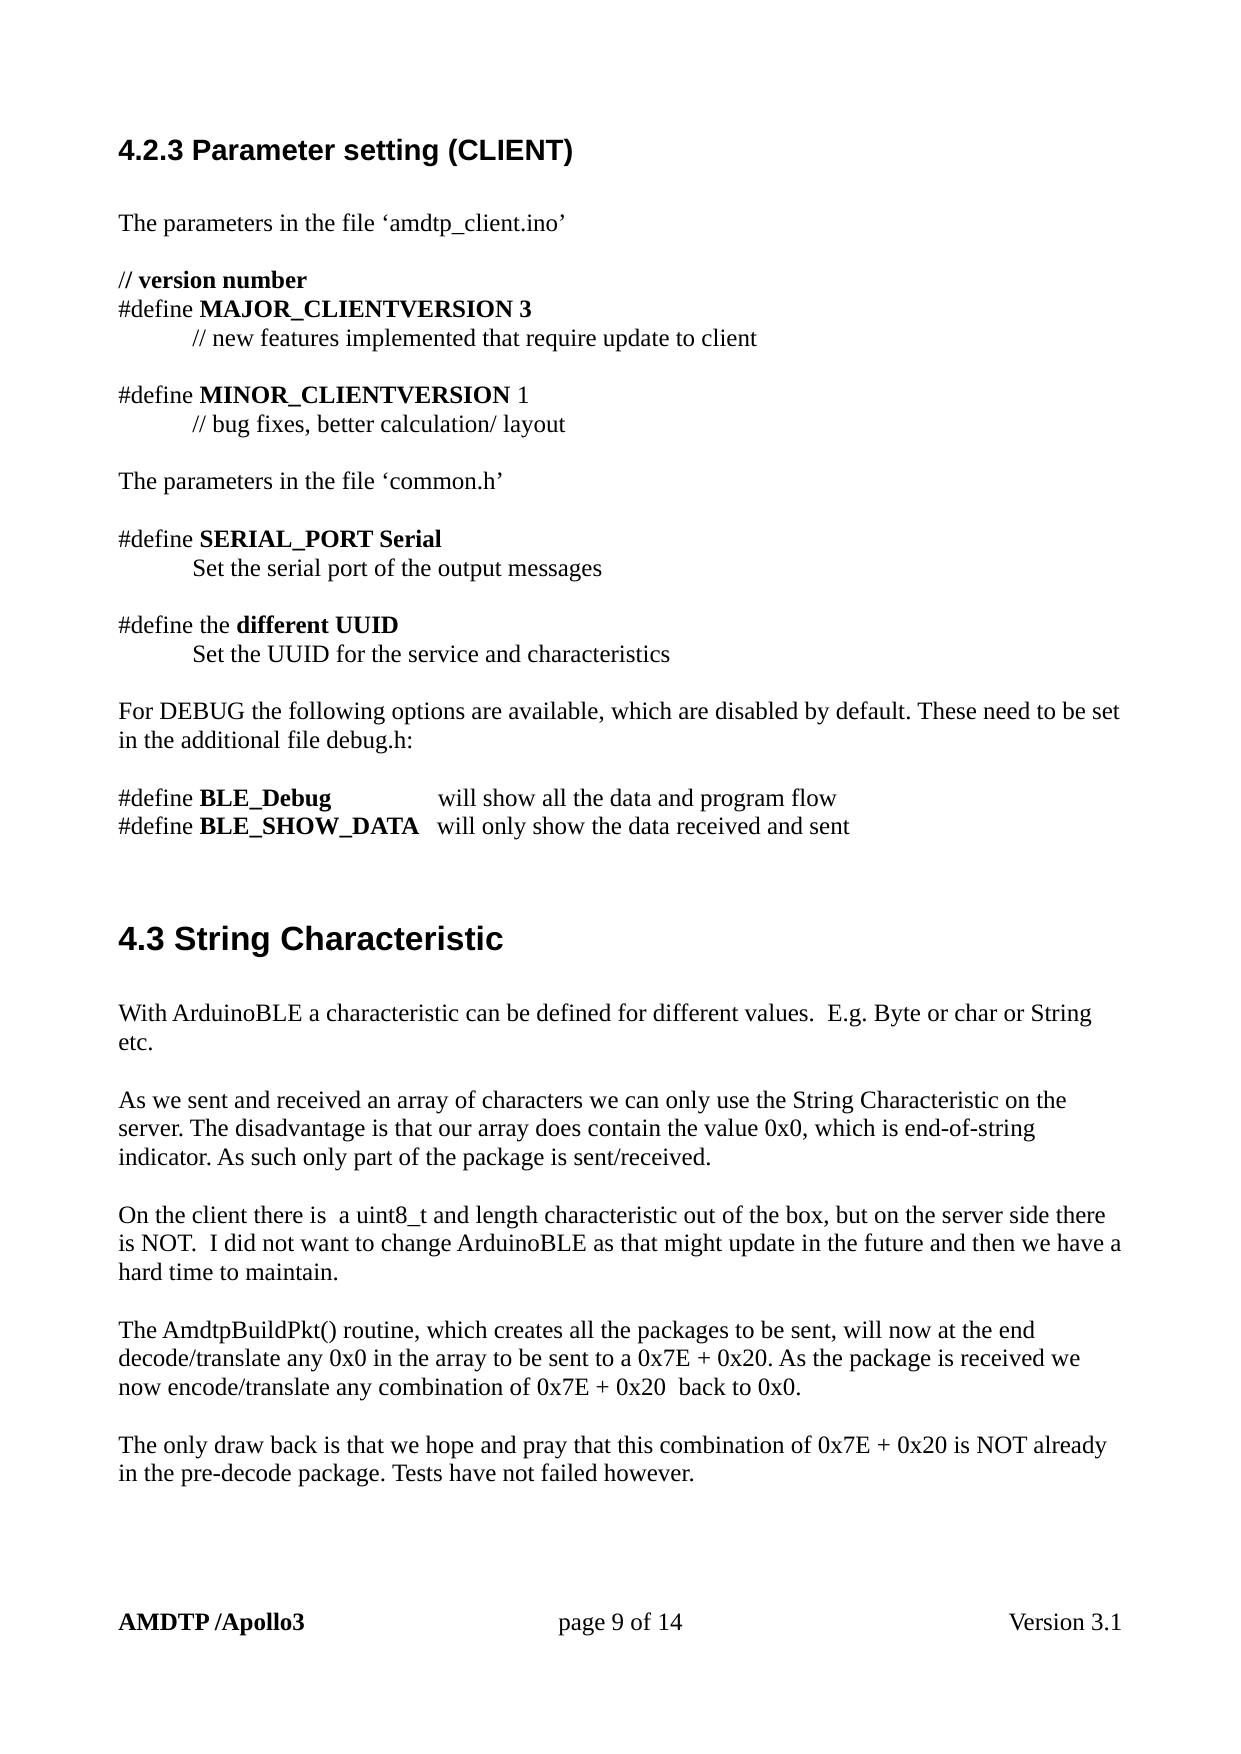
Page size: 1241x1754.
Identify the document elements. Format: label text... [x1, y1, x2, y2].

text As we sent and received an array of characters we can only use the String Characteristic on the server. The disadvantage is that our array does contain the value 0x0, which is end-of-string indicator. As such only part of the package is sent/received. [118, 1085, 1122, 1171]
text #define MAJOR_CLIENTVERSION 3 [118, 294, 1122, 323]
text With ArduinoBLE a characteristic can be defined for different values. E.g. Byte or char or String etc. [118, 998, 1122, 1056]
text The AmdtpBuildPkt() routine, which creates all the packages to be sent, will now at the end decode/translate any 0x0 in the array to be sent to a 0x7E + 0x20. As the package is received we now encode/translate any combination of 0x7E + 0x20 back to 0x0. [118, 1315, 1122, 1401]
subtitle 4.2.3 Parameter setting (CLIENT) [118, 133, 1122, 166]
text On the client there is a uint8_t and length characteristic out of the box, but on the server side there is NOT. I did not want to change ArduinoBLE as that might update in the future and then we have a hard time to maintain. [118, 1200, 1122, 1286]
text #define BLE_Debug will show all the data and program flow [118, 783, 1122, 811]
text Set the serial port of the output messages [118, 553, 1122, 581]
text // bug fixes, better calculation/ layout [118, 409, 1122, 438]
text The parameters in the file ‘amdtp_client.ino’ [118, 208, 1122, 236]
text For DEBUG the following options are available, which are disabled by default. These need to be set in the additional file debug.h: [118, 696, 1122, 754]
text The only draw back is that we hope and pray that this combination of 0x7E + 0x20 is NOT already in the pre-decode package. Tests have not failed however. [118, 1430, 1122, 1487]
text #define MINOR_CLIENTVERSION 1 [118, 380, 1122, 409]
text The parameters in the file ‘common.h’ [118, 466, 1122, 495]
subtitle 4.3 String Characteristic [118, 918, 1122, 957]
text Set the UUID for the service and characteristics [118, 639, 1122, 668]
text #define SERIAL_PORT Serial [118, 524, 1122, 553]
text #define the different UUID [118, 610, 1122, 639]
text #define BLE_SHOW_DATA will only show the data received and sent [118, 811, 1122, 840]
text // version number [118, 265, 1122, 294]
text // new features implemented that require update to client [118, 323, 1122, 351]
